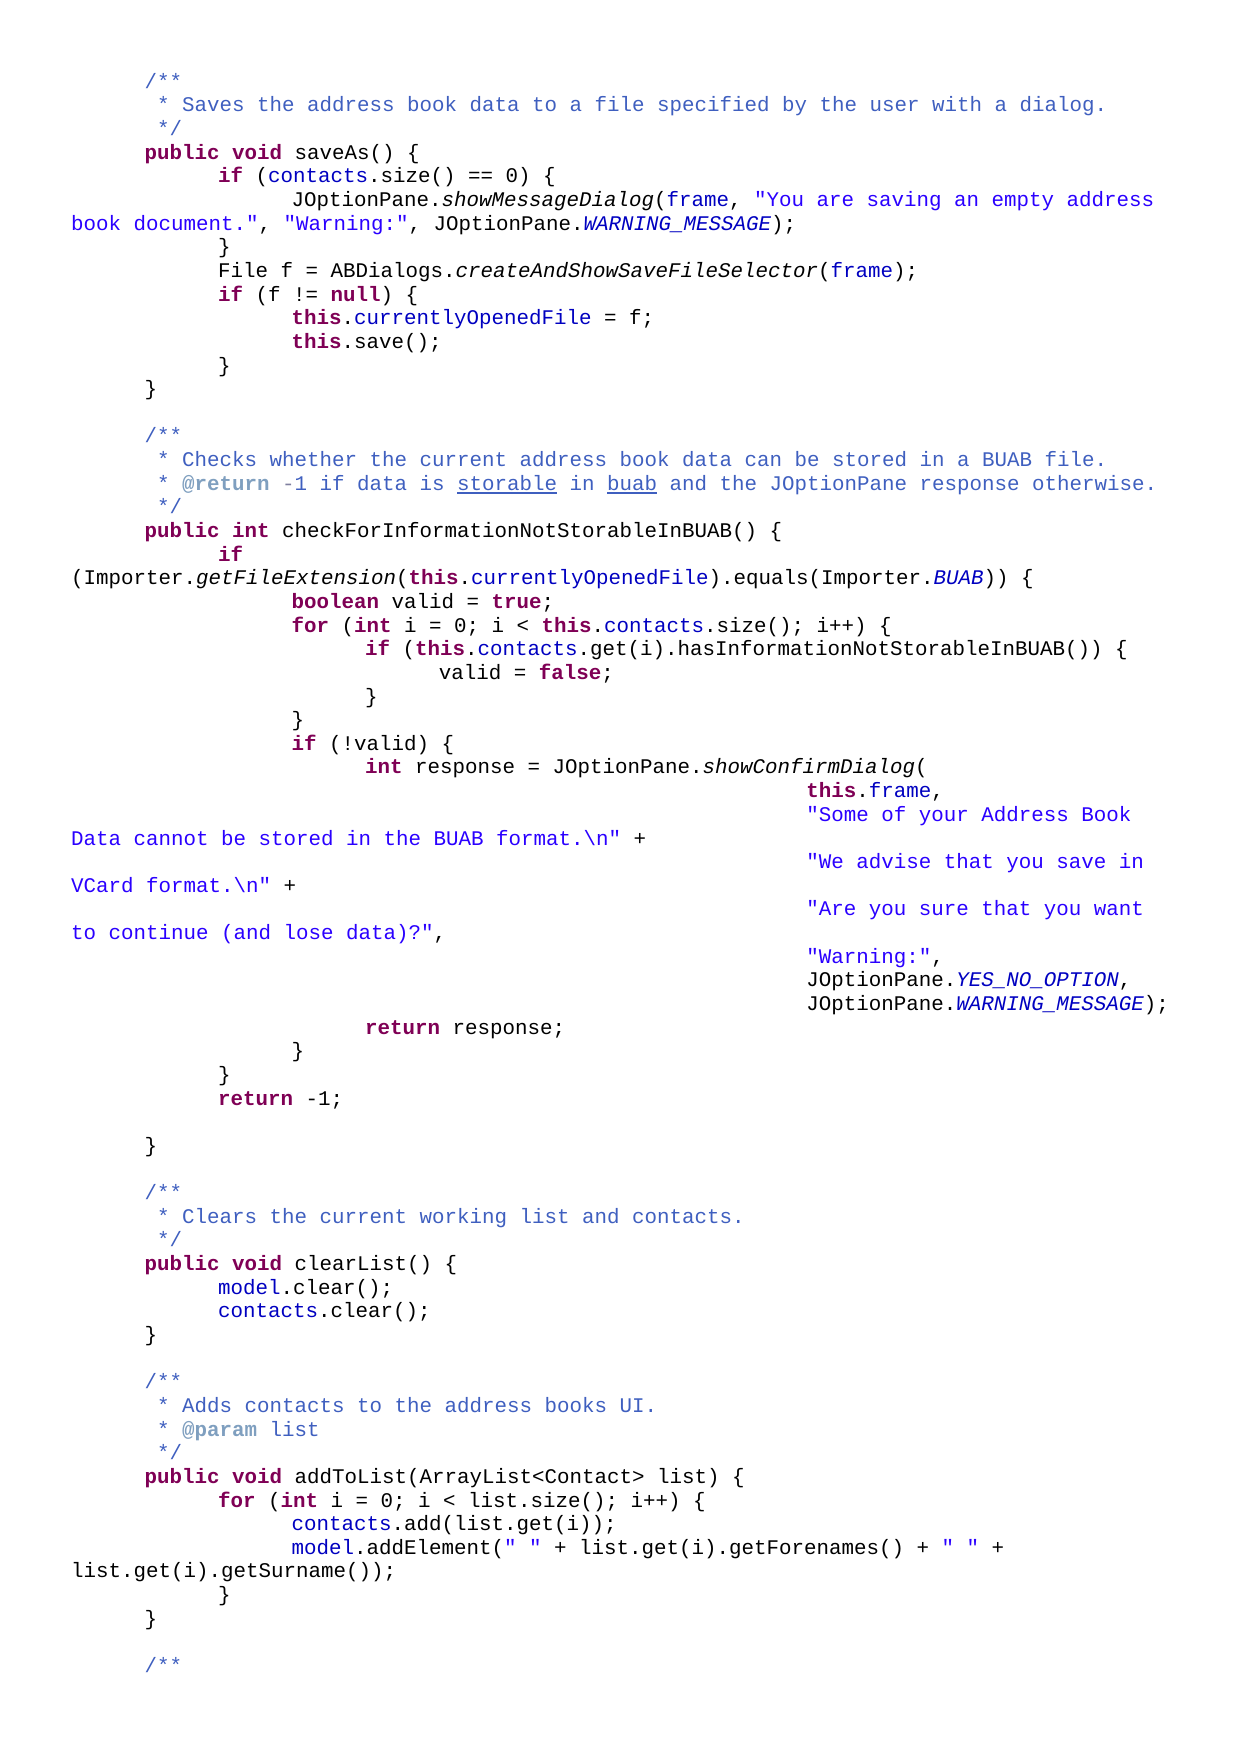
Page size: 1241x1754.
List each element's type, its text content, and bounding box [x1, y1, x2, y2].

text } [71, 236, 1169, 260]
text public void clearList() { [71, 1253, 1169, 1277]
text if (f != null) { [71, 284, 1169, 307]
text this.save(); [71, 331, 1169, 354]
text } [71, 1040, 1169, 1064]
text contacts.clear(); [71, 1300, 1169, 1324]
text return response; [71, 1017, 1169, 1040]
text } [71, 378, 1169, 402]
text } [71, 709, 1169, 733]
text /** [71, 426, 1169, 449]
text this.frame, [71, 780, 1169, 804]
text if (!valid) { [71, 733, 1169, 757]
text * @param list [71, 1419, 1169, 1442]
text public void saveAs() { [71, 142, 1169, 165]
text public int checkForInformationNotStorableInBUAB() { [71, 520, 1169, 544]
text this.currentlyOpenedFile = f; [71, 307, 1169, 331]
text /** [71, 1182, 1169, 1206]
text boolean valid = true; [71, 591, 1169, 615]
text "Are you sure that you want to continue (and lose data)?", [71, 898, 1169, 946]
text JOptionPane.WARNING_MESSAGE); [71, 993, 1169, 1017]
text * @return -1 if data is storable in buab and the JOptionPane response otherwise. [71, 473, 1169, 496]
text } [71, 1584, 1169, 1608]
text model.addElement(" " + list.get(i).getForenames() + " " + list.get(i).getSurname()); [71, 1537, 1169, 1584]
text } [71, 686, 1169, 709]
text "Some of your Address Book Data cannot be stored in the BUAB format.\n" + [71, 804, 1169, 851]
text if (contacts.size() == 0) { [71, 165, 1169, 189]
text * Checks whether the current address book data can be stored in a BUAB file. [71, 449, 1169, 473]
text } [71, 1135, 1169, 1158]
text for (int i = 0; i < list.size(); i++) { [71, 1489, 1169, 1513]
text "Warning:", [71, 946, 1169, 969]
text model.clear(); [71, 1277, 1169, 1300]
text if (Importer.getFileExtension(this.currentlyOpenedFile).equals(Importer.BUAB)) { [71, 544, 1169, 591]
text File f = ABDialogs.createAndShowSaveFileSelector(frame); [71, 260, 1169, 284]
text */ [71, 1229, 1169, 1253]
text JOptionPane.YES_NO_OPTION, [71, 969, 1169, 993]
text */ [71, 118, 1169, 142]
text contacts.add(list.get(i)); [71, 1513, 1169, 1537]
text /** [71, 1655, 1169, 1679]
text if (this.contacts.get(i).hasInformationNotStorableInBUAB()) { [71, 638, 1169, 662]
text } [71, 1064, 1169, 1088]
text for (int i = 0; i < this.contacts.size(); i++) { [71, 615, 1169, 638]
text public void addToList(ArrayList<Contact> list) { [71, 1466, 1169, 1489]
text /** [71, 71, 1169, 94]
text } [71, 1608, 1169, 1631]
text * Adds contacts to the address books UI. [71, 1395, 1169, 1419]
text } [71, 354, 1169, 378]
text int response = JOptionPane.showConfirmDialog( [71, 757, 1169, 780]
text return -1; [71, 1088, 1169, 1111]
text * Clears the current working list and contacts. [71, 1206, 1169, 1229]
text /** [71, 1371, 1169, 1395]
text valid = false; [71, 662, 1169, 686]
text } [71, 1324, 1169, 1348]
text "We advise that you save in VCard format.\n" + [71, 851, 1169, 898]
text */ [71, 496, 1169, 520]
text */ [71, 1442, 1169, 1466]
text * Saves the address book data to a file specified by the user with a dialog. [71, 94, 1169, 118]
text JOptionPane.showMessageDialog(frame, "You are saving an empty address book document.", "Warning:", JOptionPane.WARNING_MESSAGE); [71, 189, 1169, 236]
